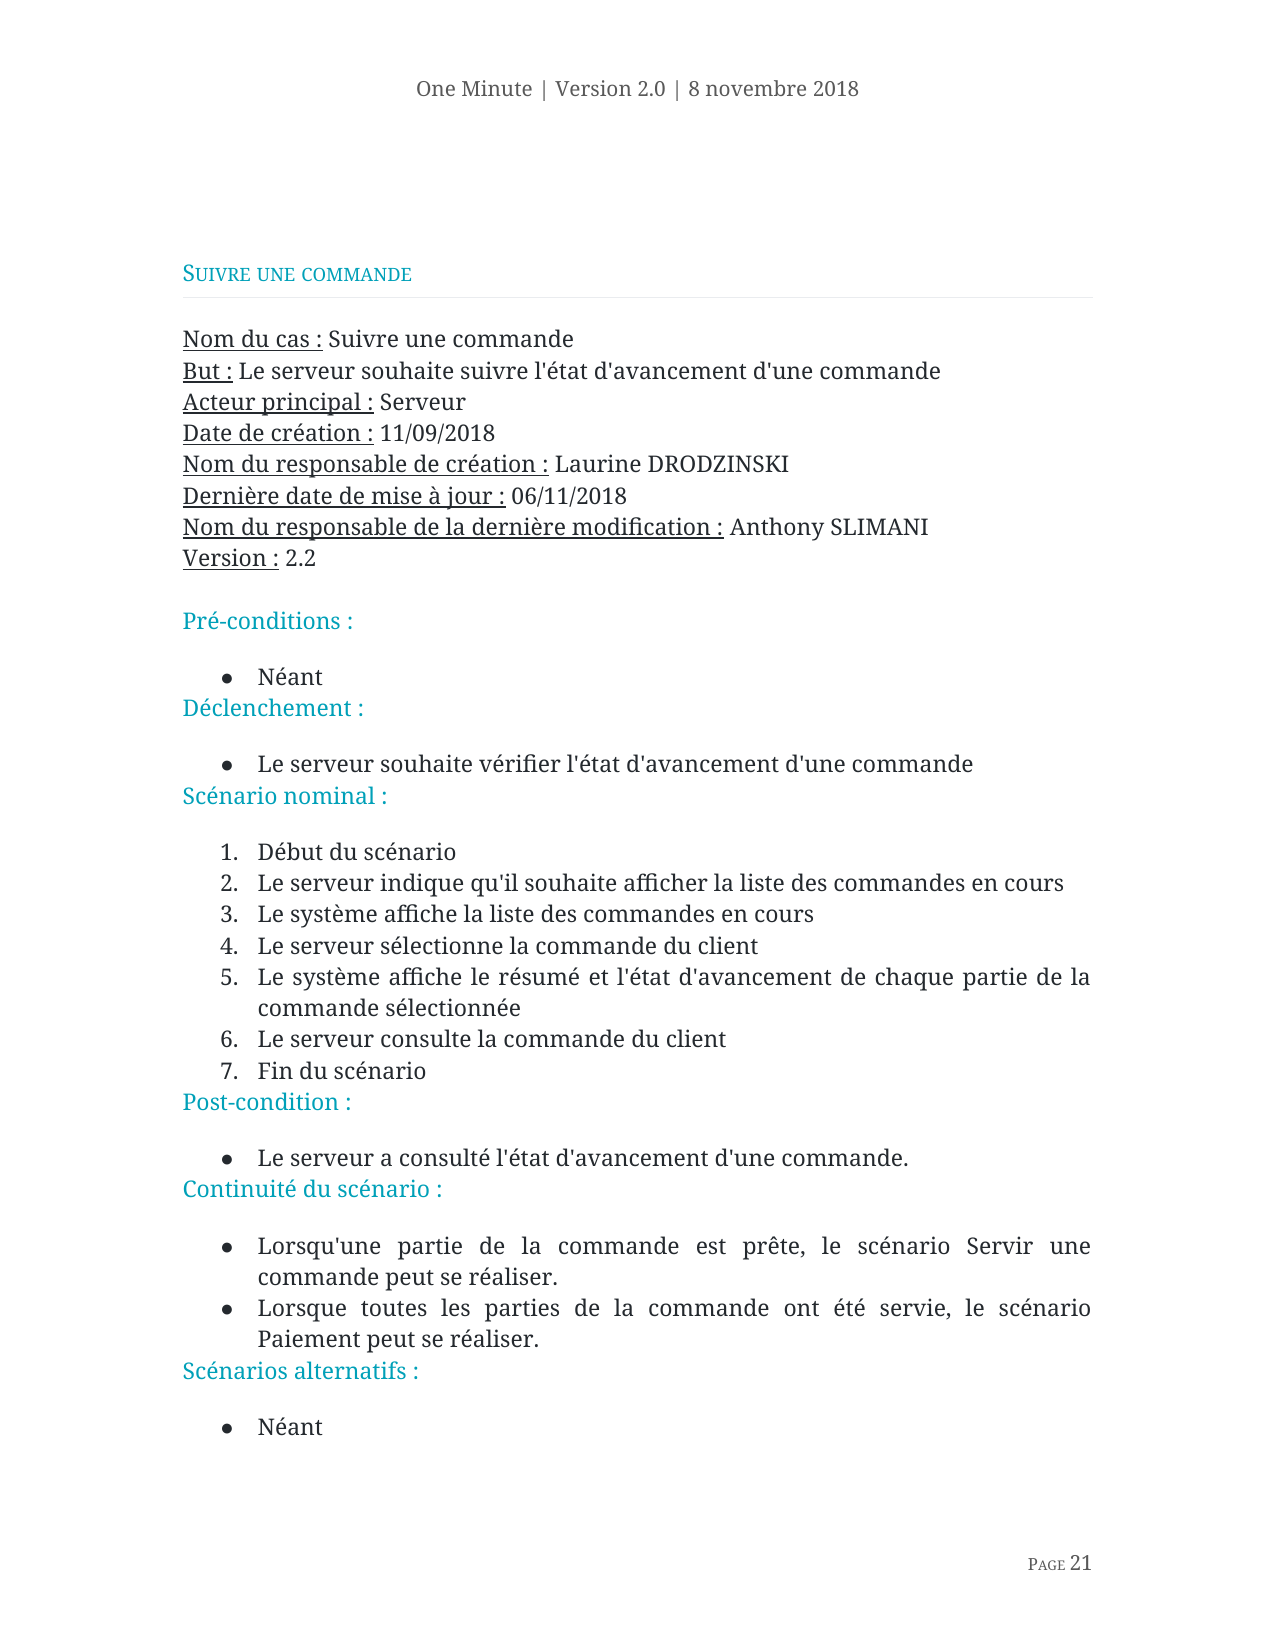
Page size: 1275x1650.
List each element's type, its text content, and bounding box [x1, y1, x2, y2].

text Version : 2.2 [182, 542, 1093, 573]
list Début du scénario [220, 836, 1093, 867]
text Acteur principal : Serveur [182, 386, 1093, 417]
list Le système affiche la liste des commandes en cours [220, 898, 1093, 929]
text Scénario nominal : [182, 779, 1093, 811]
text Date de création : 11/09/2018 [182, 417, 1093, 448]
list Lorsqu'une partie de la commande est prête, le scénario Servir une commande peut se réaliser. [220, 1229, 1093, 1292]
list Le système affiche le résumé et l'état d'avancement de chaque partie de la commande sélectionnée [220, 961, 1093, 1023]
list Néant [220, 661, 1093, 692]
text Dernière date de mise à jour : 06/11/2018 [182, 479, 1093, 511]
list Le serveur consulte la commande du client [220, 1023, 1093, 1054]
text Déclenchement : [182, 692, 1093, 723]
list Fin du scénario [220, 1054, 1093, 1086]
subtitle Suivre une commande [182, 257, 1093, 298]
list Le serveur sélectionne la commande du client [220, 929, 1093, 961]
text Scénarios alternatifs : [182, 1354, 1093, 1386]
list Le serveur souhaite vérifier l'état d'avancement d'une commande [220, 748, 1093, 779]
text Nom du responsable de la dernière modification : Anthony SLIMANI [182, 511, 1093, 542]
list Lorsque toutes les parties de la commande ont été servie, le scénario Paiement peut se réaliser. [220, 1292, 1093, 1354]
text But : Le serveur souhaite suivre l'état d'avancement d'une commande [182, 354, 1093, 386]
text Nom du cas : Suivre une commande [182, 323, 1093, 354]
text Nom du responsable de création : Laurine DRODZINSKI [182, 448, 1093, 479]
text Continuité du scénario : [182, 1173, 1093, 1204]
list Néant [220, 1411, 1093, 1442]
list Le serveur a consulté l'état d'avancement d'une commande. [220, 1142, 1093, 1173]
text Pré-conditions : [182, 604, 1093, 636]
list Le serveur indique qu'il souhaite afficher la liste des commandes en cours [220, 867, 1093, 898]
text Post-condition : [182, 1086, 1093, 1117]
